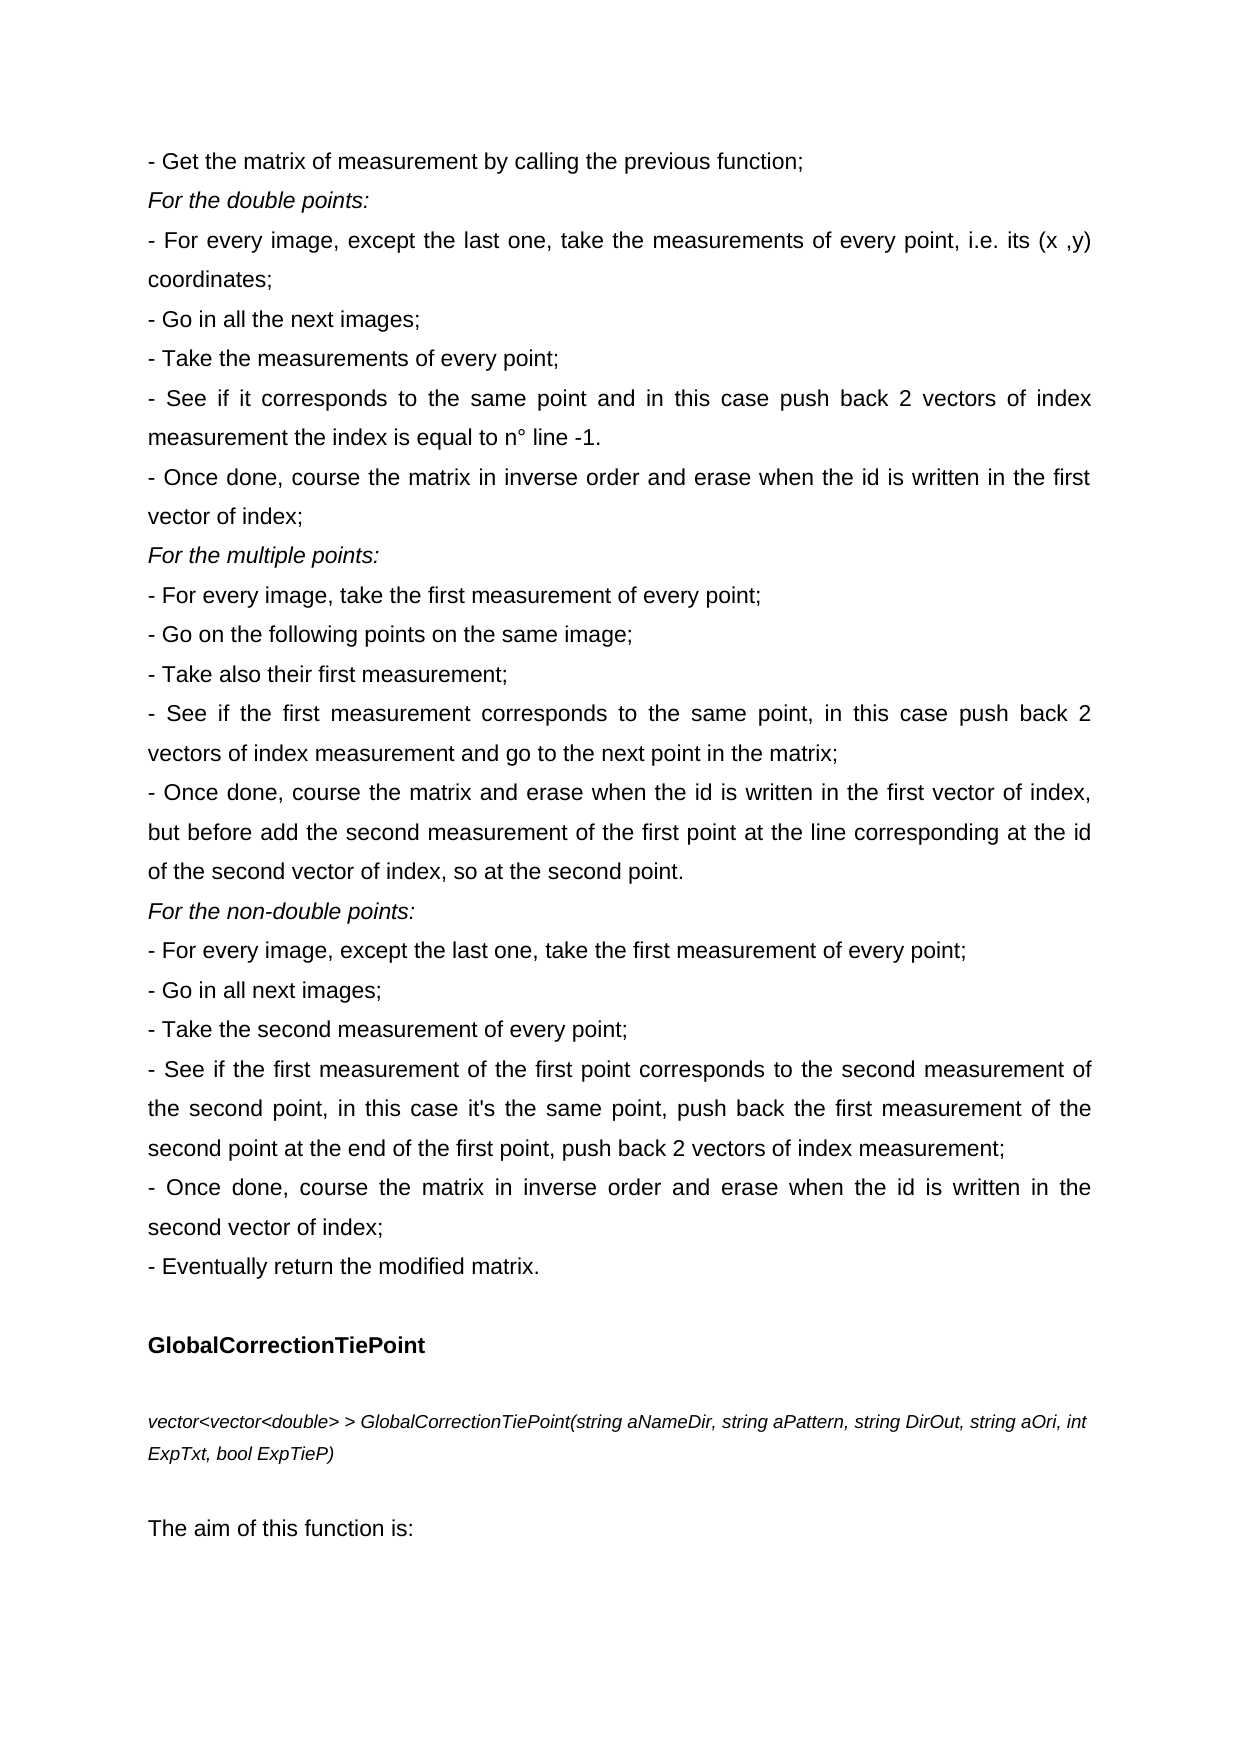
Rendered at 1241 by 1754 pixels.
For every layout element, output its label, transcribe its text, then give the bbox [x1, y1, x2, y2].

text - See if the first measurement corresponds to the same point, in this case push back 2 vectors of index measurement and go to the next point in the matrix; [148, 700, 1093, 766]
text For the multiple points: [148, 542, 1093, 569]
text - Once done, course the matrix in inverse order and erase when the id is written in the second vector of index; [148, 1174, 1093, 1240]
text - For every image, except the last one, take the measurements of every point, i.e. its (x ,y) coordinates; [148, 227, 1093, 292]
text - For every image, take the first measurement of every point; [148, 582, 1093, 608]
text - See if the first measurement of the first point corresponds to the second measurement of the second point, in this case it's the same point, push back the first measurement of the second point at the end of the first point, push back 2 vectors of index measurement; [148, 1056, 1093, 1161]
text - Once done, course the matrix and erase when the id is written in the first vector of index, but before add the second measurement of the first point at the line corresponding at the id of the second vector of index, so at the second point. [148, 779, 1093, 884]
text - See if it corresponds to the same point and in this case push back 2 vectors of index measurement the index is equal to n° line -1. [148, 384, 1093, 450]
text - Take also their first measurement; [148, 661, 1093, 687]
text - Take the second measurement of every point; [148, 1016, 1093, 1042]
text For the double points: [148, 187, 1093, 213]
text - Once done, course the matrix in inverse order and erase when the id is written in the first vector of index; [148, 463, 1093, 529]
text - Eventually return the modified matrix. [148, 1253, 1093, 1279]
text - Go in all the next images; [148, 306, 1093, 332]
text - Take the measurements of every point; [148, 345, 1093, 371]
text - Go in all next images; [148, 977, 1093, 1003]
text - Get the matrix of measurement by calling the previous function; [148, 148, 1093, 174]
text For the non-double points: [148, 898, 1093, 924]
text GlobalCorrectionTiePoint [148, 1332, 1093, 1358]
text - For every image, except the last one, take the first measurement of every point; [148, 937, 1093, 963]
text - Go on the following points on the same image; [148, 621, 1093, 648]
text vector<vector<double> > GlobalCorrectionTiePoint(string aNameDir, string aPattern, string DirOut, string aOri, int ExpTxt, bool ExpTieP) [148, 1411, 1093, 1465]
text The aim of this function is: [148, 1515, 1093, 1541]
